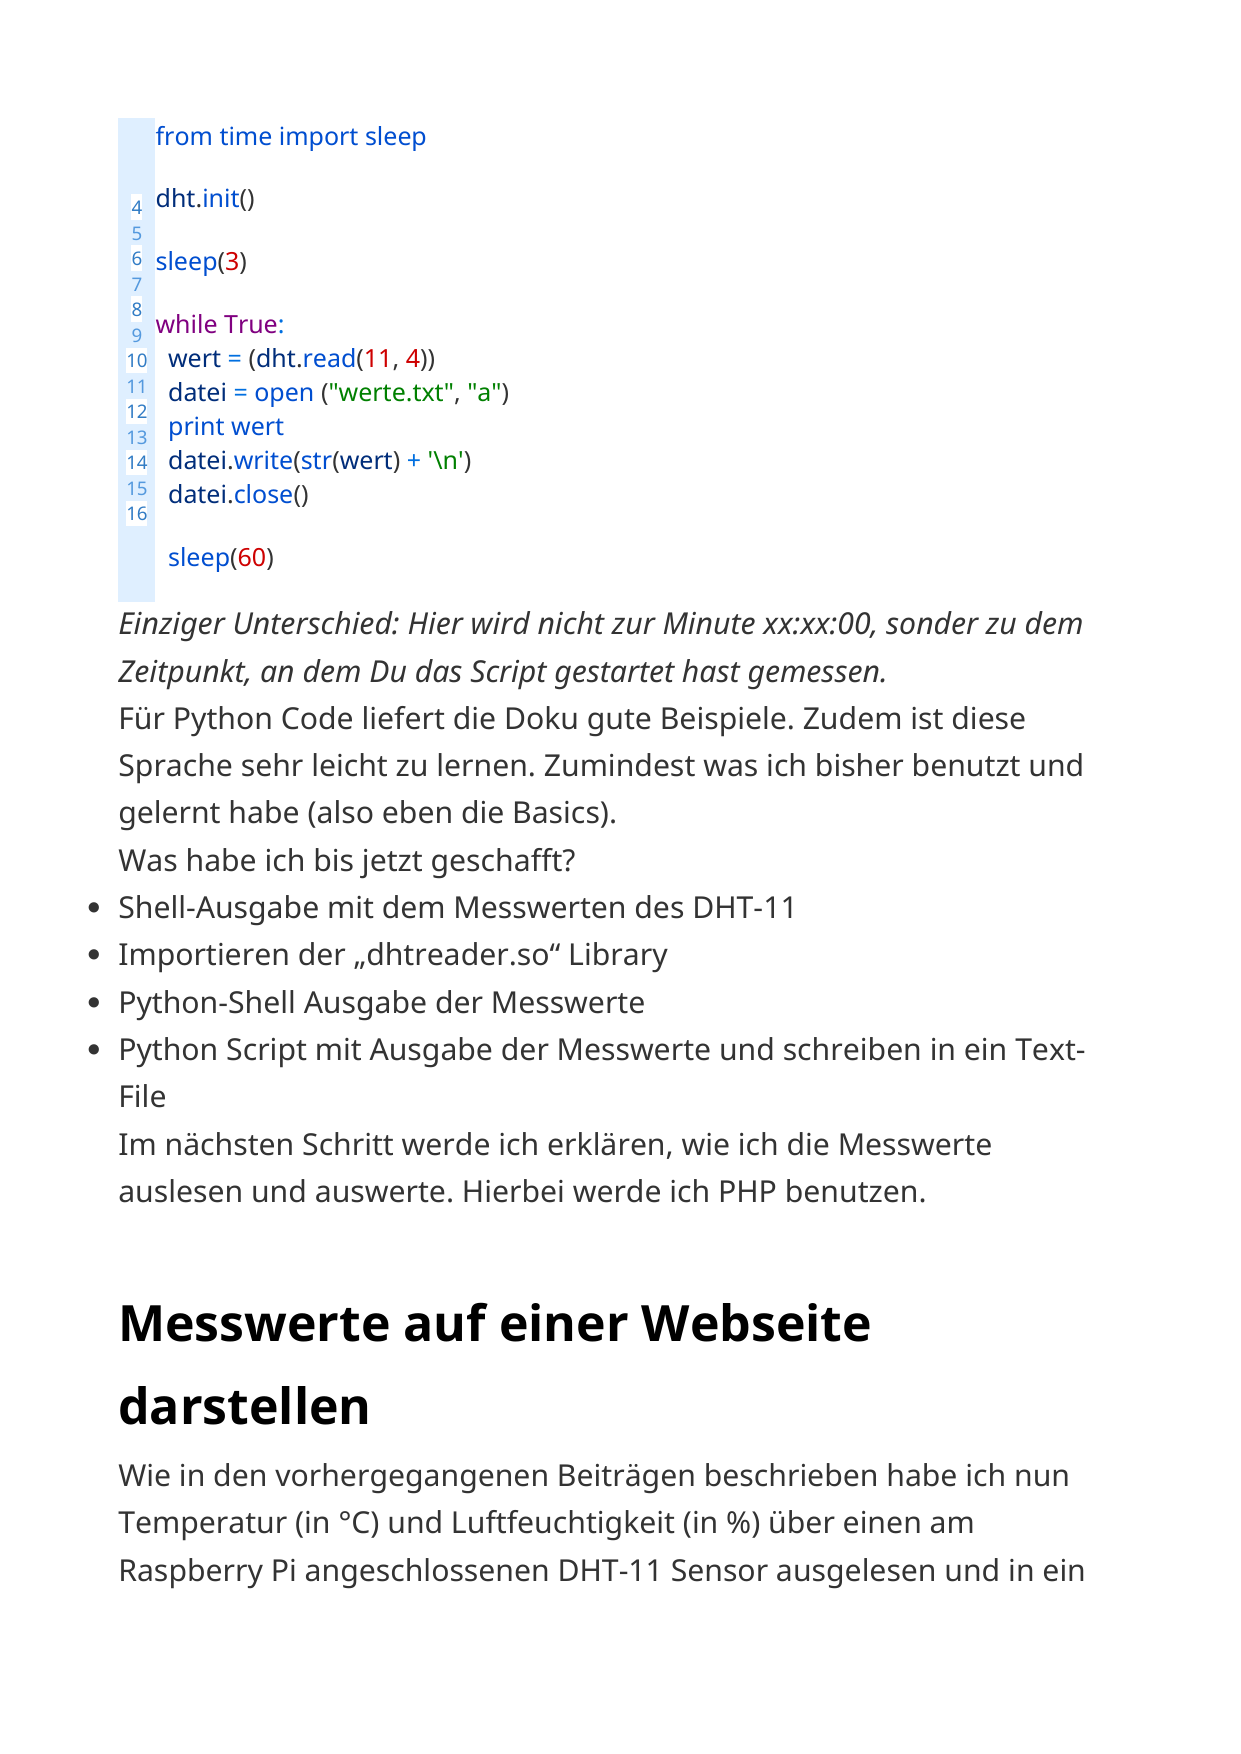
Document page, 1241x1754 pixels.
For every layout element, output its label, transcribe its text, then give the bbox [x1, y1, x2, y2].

list Python Script mit Ausgabe der Messwerte und schreiben in ein Text-File [89, 1028, 1122, 1117]
text Einziger Unterschied: Hier wird nicht zur Minute xx:xx:00, sonder zu dem Zeitpunkt, an dem Du das Script gestartet hast gemessen. [118, 602, 1122, 691]
text Was habe ich bis jetzt geschafft? [118, 839, 1122, 880]
list Importieren der „dhtreader.so“ Library [89, 933, 1122, 975]
table_header from time import sleep dht.init() sleep(3) while True: wert = (dht.read(11, 4)) datei = open ("werte.txt", "a") print wert datei.write(str(wert) + '\n') datei.close() sleep(60) [155, 118, 962, 602]
text Wie in den vorhergegangenen Beiträgen beschrieben habe ich nun Temperatur (in °C) und Luftfeuchtigkeit (in %) über einen am Raspberry Pi angeschlossenen DHT-11 Sensor ausgelesen und in ein [118, 1454, 1122, 1590]
list Python-Shell Ausgabe der Messwerte [89, 981, 1122, 1022]
text Für Python Code liefert die Doku gute Beispiele. Zudem ist diese Sprache sehr leicht zu lernen. Zumindest was ich bisher benutzt und gelernt habe (also eben die Basics). [118, 697, 1122, 833]
subtitle Messwerte auf einer Webseite darstellen [118, 1288, 1122, 1439]
list Shell-Ausgabe mit dem Messwerten des DHT-11 [89, 886, 1122, 927]
table_header 4 5 6 7 8 9 10 11 12 13 14 15 16 [118, 118, 155, 602]
text Im nächsten Schritt werde ich erklären, wie ich die Messwerte auslesen und auswerte. Hierbei werde ich PHP benutzen. [118, 1123, 1122, 1211]
